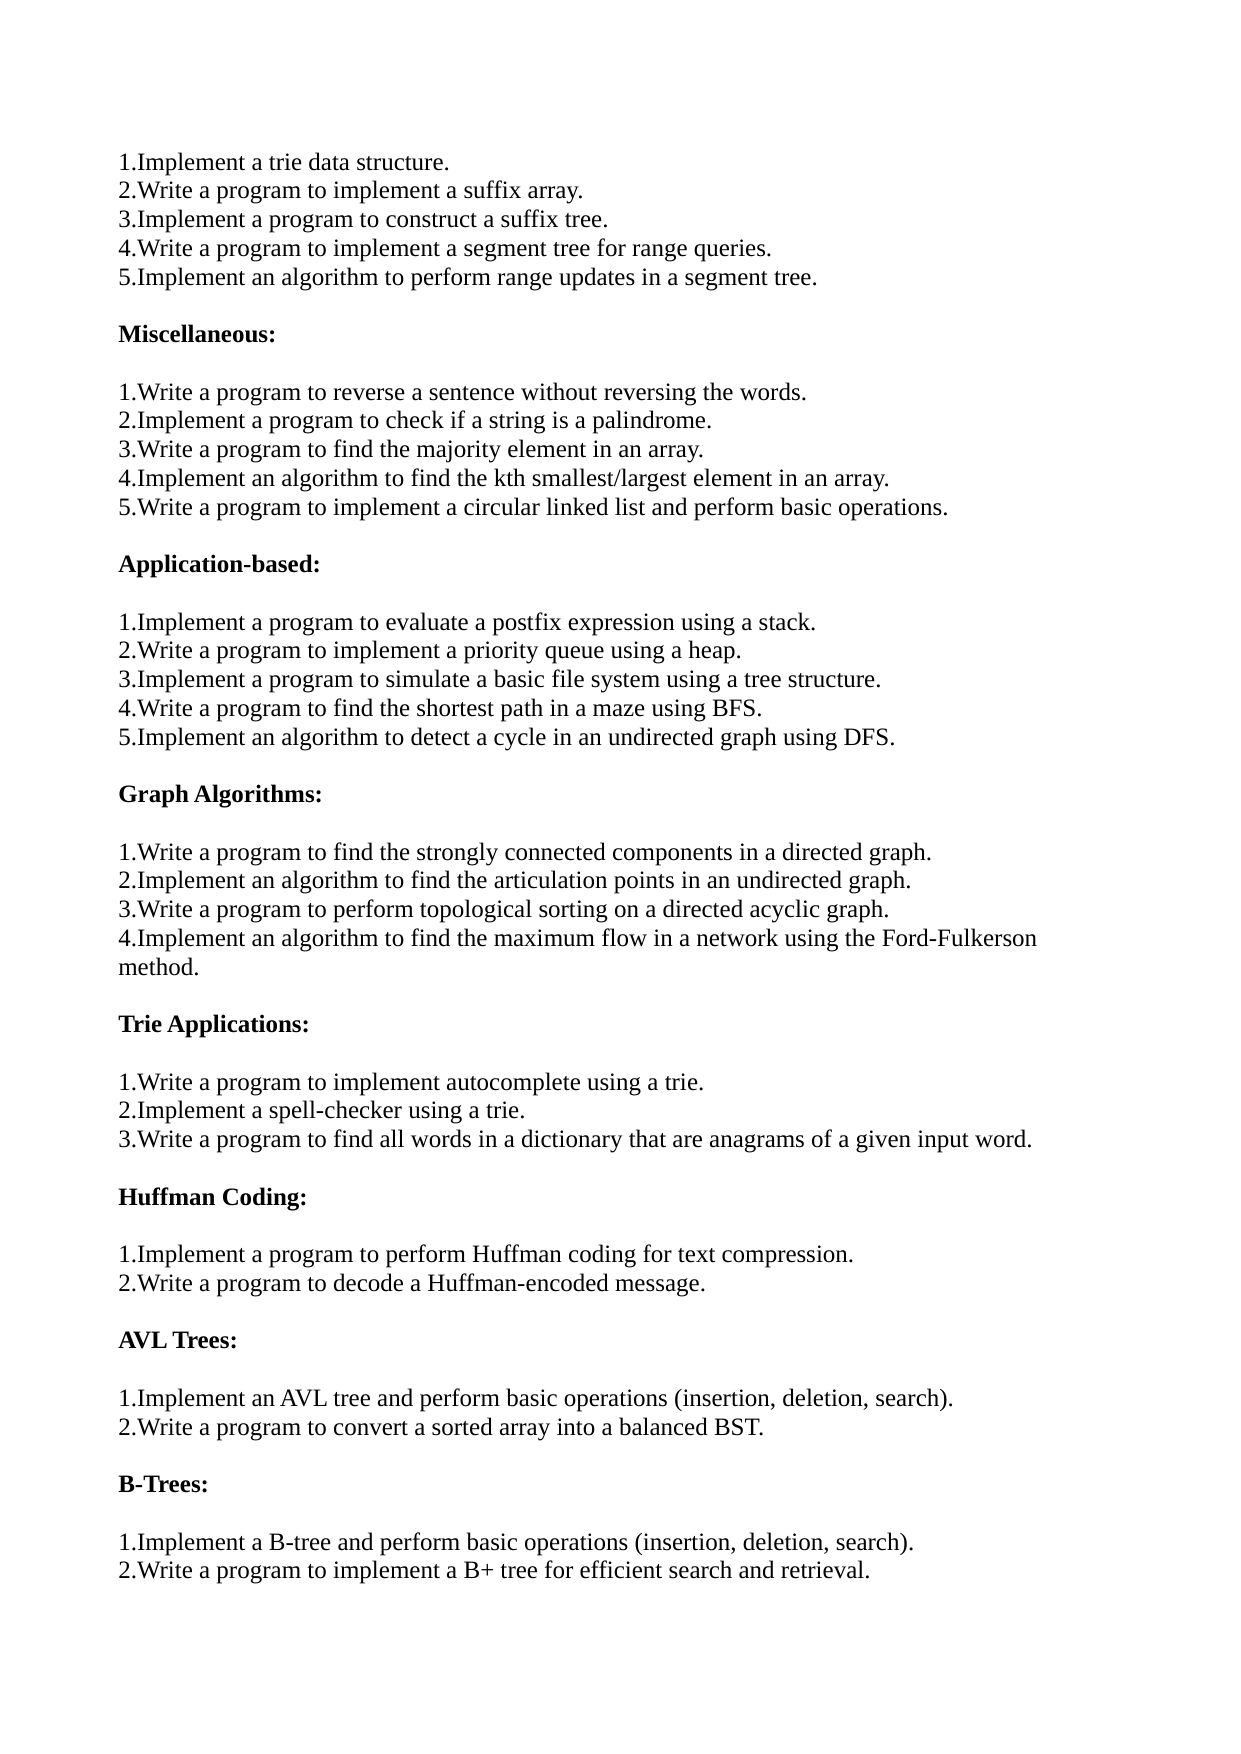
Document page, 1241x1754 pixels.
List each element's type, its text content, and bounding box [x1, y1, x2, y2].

text 3.Implement a program to simulate a basic file system using a tree structure. [118, 664, 1122, 693]
text 2.Write a program to implement a B+ tree for efficient search and retrieval. [118, 1556, 1122, 1584]
text 5.Implement an algorithm to detect a cycle in an undirected graph using DFS. [118, 722, 1122, 751]
text 3.Write a program to find the majority element in an array. [118, 434, 1122, 463]
text 1.Implement a program to perform Huffman coding for text compression. [118, 1239, 1122, 1268]
text 1.Write a program to reverse a sentence without reversing the words. [118, 377, 1122, 406]
text 3.Write a program to find all words in a dictionary that are anagrams of a given input word. [118, 1124, 1122, 1153]
text 1.Implement an AVL tree and perform basic operations (insertion, deletion, search). [118, 1383, 1122, 1412]
text Huffman Coding: [118, 1182, 1122, 1211]
text 1.Implement a program to evaluate a postfix expression using a stack. [118, 607, 1122, 636]
text B-Trees: [118, 1469, 1122, 1498]
text 1.Write a program to implement autocomplete using a trie. [118, 1067, 1122, 1096]
text Trie Applications: [118, 1009, 1122, 1038]
text 2.Write a program to implement a suffix array. [118, 176, 1122, 204]
text 4.Write a program to implement a segment tree for range queries. [118, 233, 1122, 262]
text 4.Implement an algorithm to find the maximum flow in a network using the Ford-Fulkerson method. [118, 923, 1122, 981]
text 2.Implement a program to check if a string is a palindrome. [118, 406, 1122, 434]
text 1.Implement a B-tree and perform basic operations (insertion, deletion, search). [118, 1527, 1122, 1556]
text 1.Write a program to find the strongly connected components in a directed graph. [118, 837, 1122, 866]
text 2.Write a program to implement a priority queue using a heap. [118, 636, 1122, 664]
text 3.Implement a program to construct a suffix tree. [118, 204, 1122, 233]
text Graph Algorithms: [118, 779, 1122, 808]
text 4.Implement an algorithm to find the kth smallest/largest element in an array. [118, 463, 1122, 492]
text Miscellaneous: [118, 319, 1122, 348]
text 5.Write a program to implement a circular linked list and perform basic operations. [118, 492, 1122, 521]
text 2.Write a program to convert a sorted array into a balanced BST. [118, 1412, 1122, 1441]
text AVL Trees: [118, 1326, 1122, 1354]
text 1.Implement a trie data structure. [118, 147, 1122, 176]
text 2.Implement a spell-checker using a trie. [118, 1096, 1122, 1124]
text 3.Write a program to perform topological sorting on a directed acyclic graph. [118, 894, 1122, 923]
text 2.Implement an algorithm to find the articulation points in an undirected graph. [118, 866, 1122, 894]
text 2.Write a program to decode a Huffman-encoded message. [118, 1268, 1122, 1297]
text 4.Write a program to find the shortest path in a maze using BFS. [118, 693, 1122, 722]
text Application-based: [118, 549, 1122, 578]
text 5.Implement an algorithm to perform range updates in a segment tree. [118, 262, 1122, 291]
